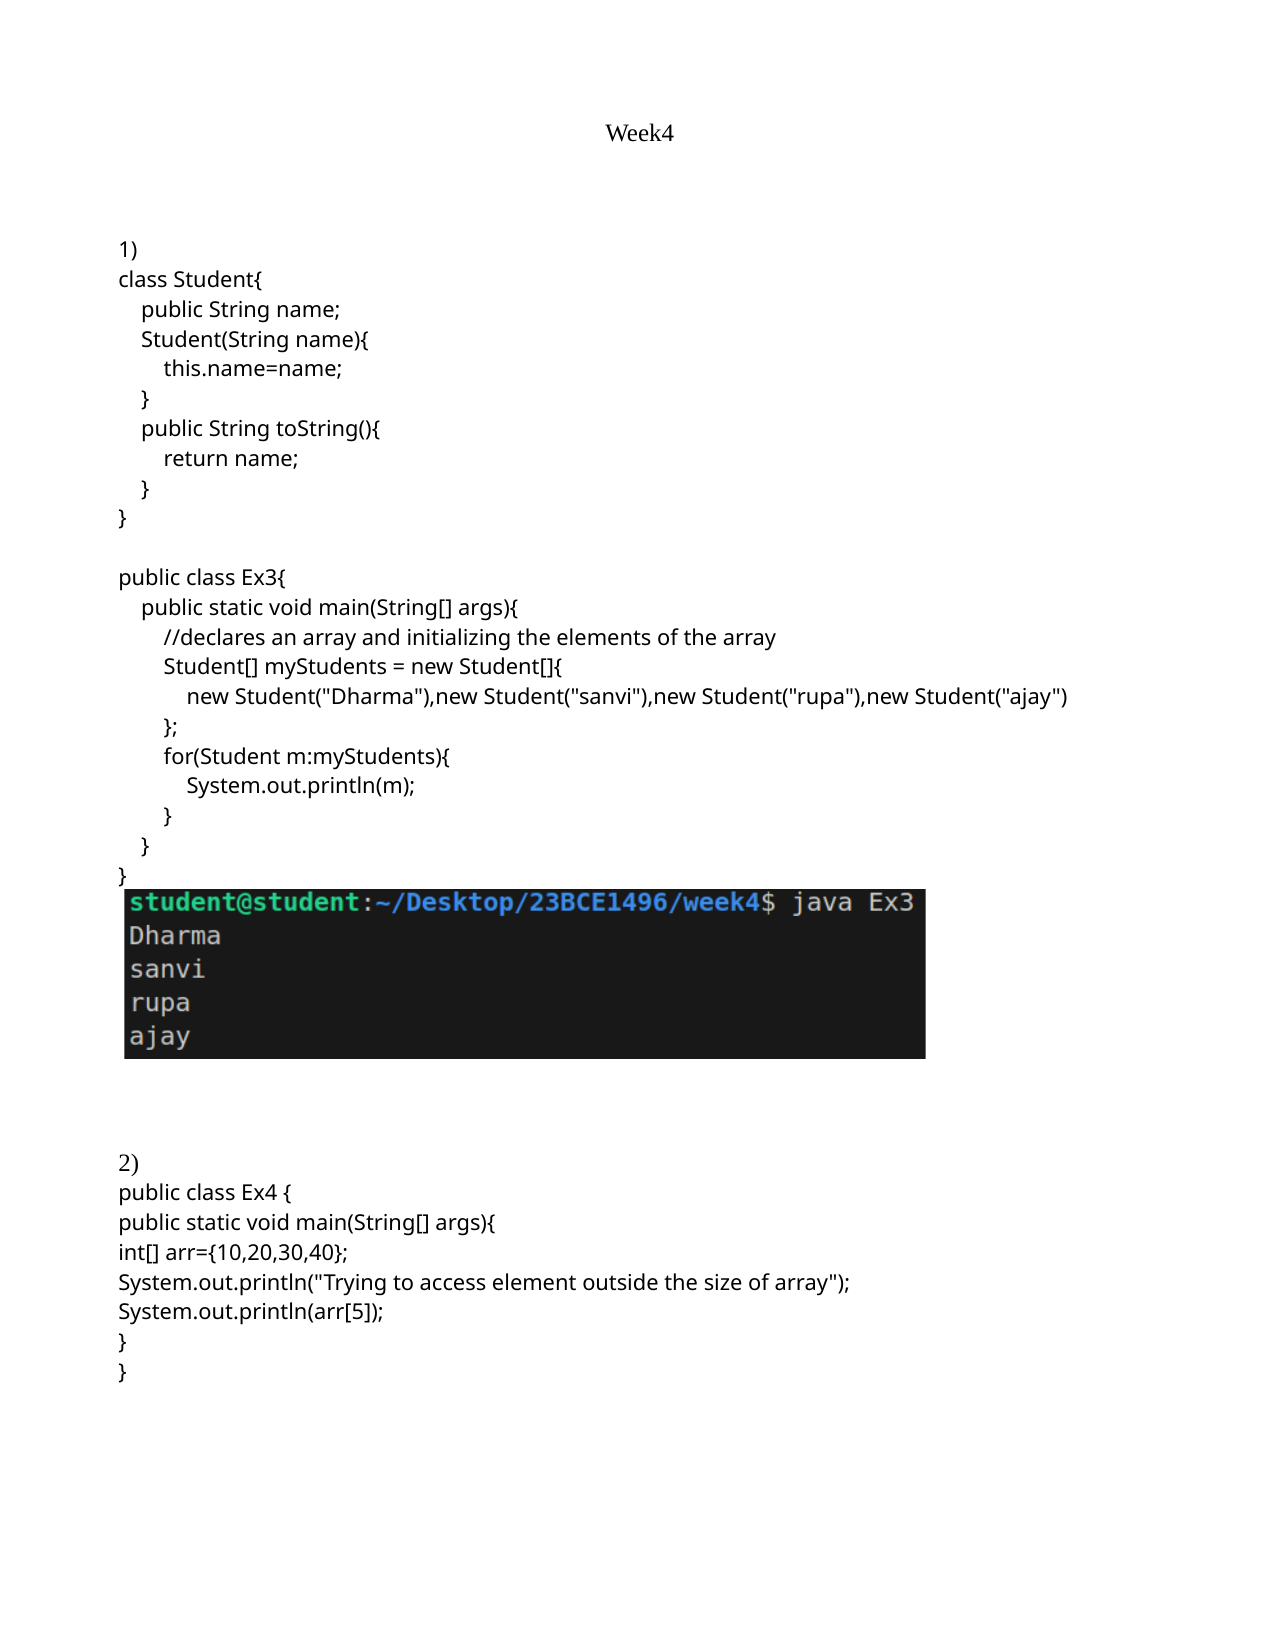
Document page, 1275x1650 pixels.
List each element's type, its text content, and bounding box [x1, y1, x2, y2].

text } [118, 860, 1157, 889]
text } [118, 472, 1157, 502]
text 1) [118, 234, 1157, 264]
text System.out.println("Trying to access element outside the size of array"); [118, 1266, 1157, 1296]
text return name; [118, 443, 1157, 472]
text Student(String name){ [118, 323, 1157, 353]
text public class Ex3{ [118, 562, 1157, 592]
text this.name=name; [118, 353, 1157, 383]
text Student[] myStudents = new Student[]{ [118, 651, 1157, 681]
text } [118, 1356, 1157, 1386]
text public static void main(String[] args){ [118, 1207, 1157, 1237]
text Week4 [118, 118, 1157, 147]
text 2) [118, 1148, 1157, 1177]
text System.out.println(m); [118, 770, 1157, 800]
text public static void main(String[] args){ [118, 592, 1157, 621]
text int[] arr={10,20,30,40}; [118, 1237, 1157, 1266]
text for(Student m:myStudents){ [118, 741, 1157, 770]
text } [118, 502, 1157, 532]
text } [118, 800, 1157, 830]
text public class Ex4 { [118, 1177, 1157, 1207]
text public String toString(){ [118, 413, 1157, 443]
text class Student{ [118, 264, 1157, 294]
text }; [118, 711, 1157, 741]
text System.out.println(arr[5]); [118, 1296, 1157, 1326]
text new Student("Dharma"),new Student("sanvi"),new Student("rupa"),new Student("ajay") [118, 681, 1157, 711]
text } [118, 383, 1157, 413]
text } [118, 1326, 1157, 1356]
text //declares an array and initializing the elements of the array [118, 621, 1157, 651]
text } [118, 830, 1157, 860]
picture [124, 889, 926, 1059]
text public String name; [118, 294, 1157, 323]
